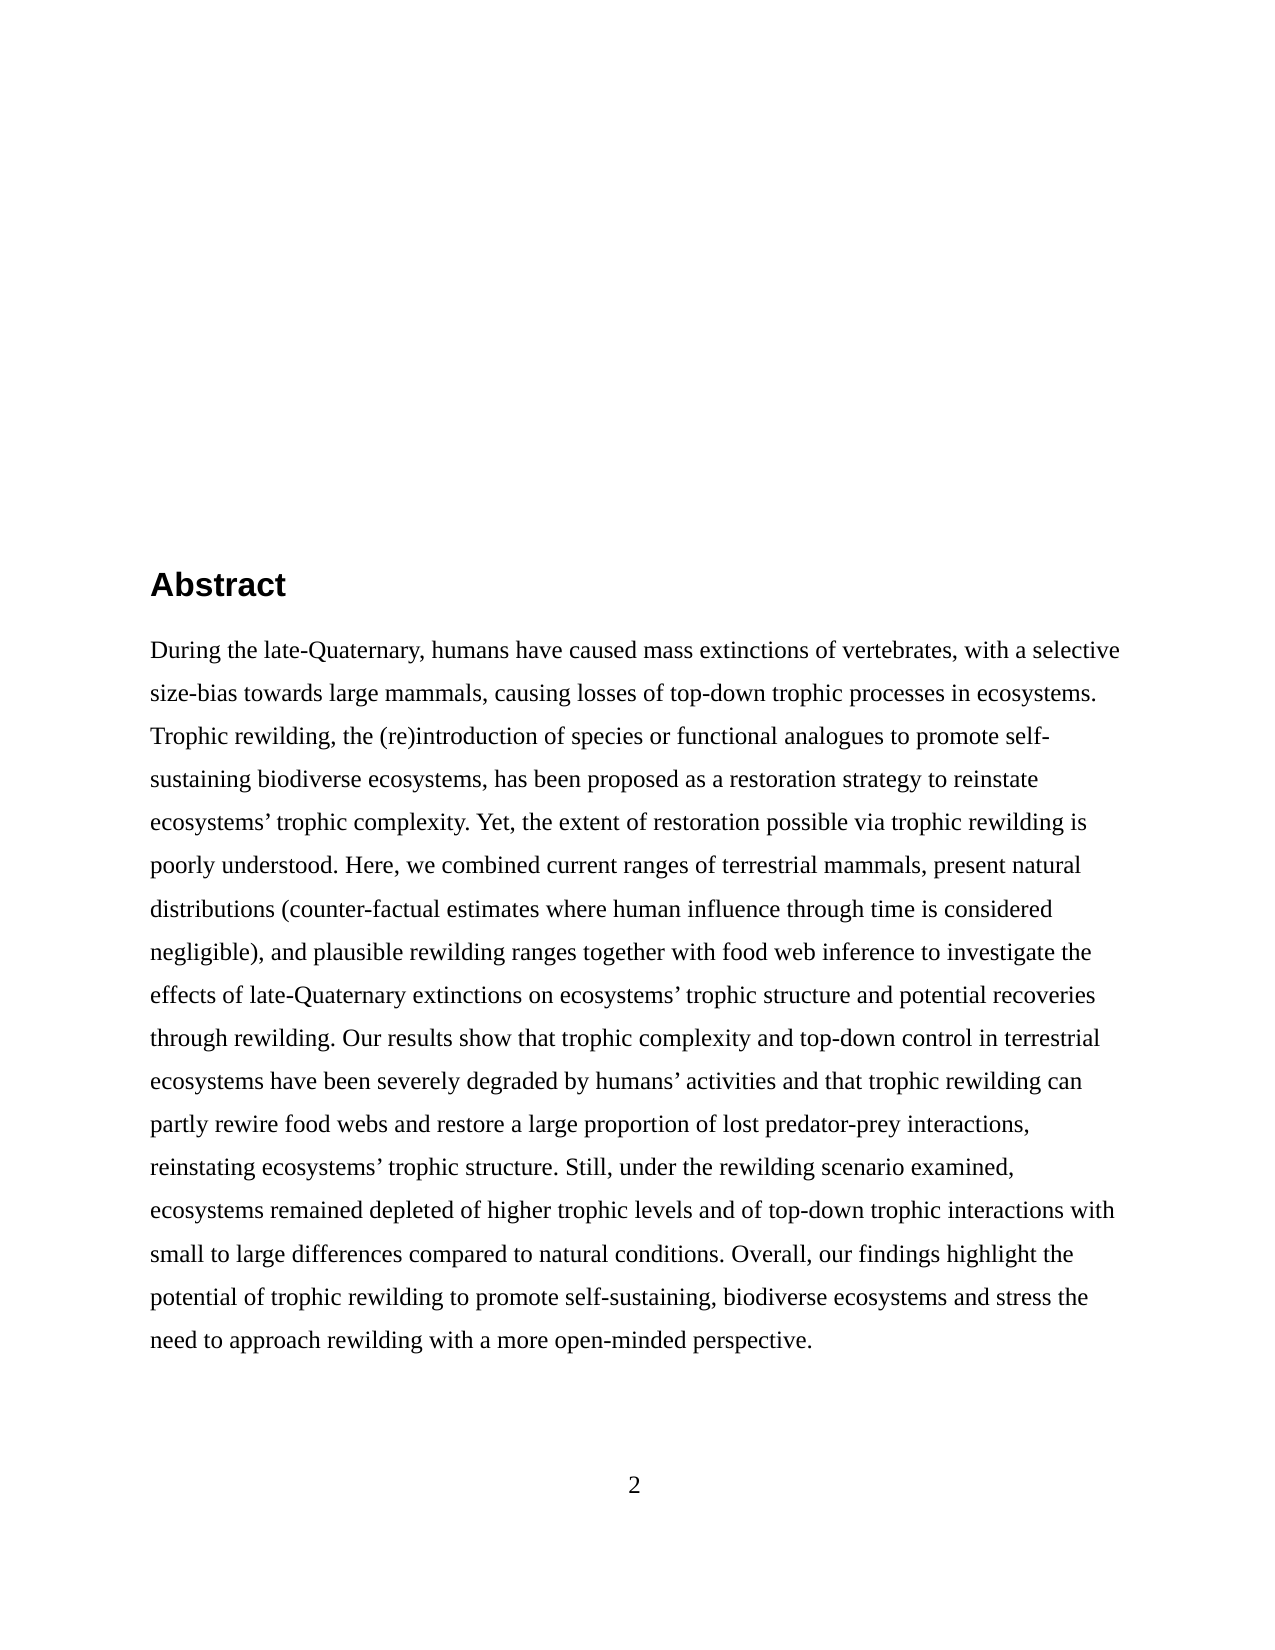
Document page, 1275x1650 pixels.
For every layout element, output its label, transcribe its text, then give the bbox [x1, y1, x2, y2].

text During the late-Quaternary, humans have caused mass extinctions of vertebrates, with a selective size-bias towards large mammals, causing losses of top-down trophic processes in ecosystems. Trophic rewilding, the (re)introduction of species or functional analogues to promote self-sustaining biodiverse ecosystems, has been proposed as a restoration strategy to reinstate ecosystems’ trophic complexity. Yet, the extent of restoration possible via trophic rewilding is poorly understood. Here, we combined current ranges of terrestrial mammals, present natural distributions (counter-factual estimates where human influence through time is considered negligible), and plausible rewilding ranges together with food web inference to investigate the effects of late-Quaternary extinctions on ecosystems’ trophic structure and potential recoveries through rewilding. Our results show that trophic complexity and top-down control in terrestrial ecosystems have been severely degraded by humans’ activities and that trophic rewilding can partly rewire food webs and restore a large proportion of lost predator-prey interactions, reinstating ecosystems’ trophic structure. Still, under the rewilding scenario examined, ecosystems remained depleted of higher trophic levels and of top-down trophic interactions with small to large differences compared to natural conditions. Overall, our findings highlight the potential of trophic rewilding to promote self-sustaining, biodiverse ecosystems and stress the need to approach rewilding with a more open-minded perspective. [150, 635, 1125, 1354]
subtitle Abstract [150, 564, 1125, 603]
